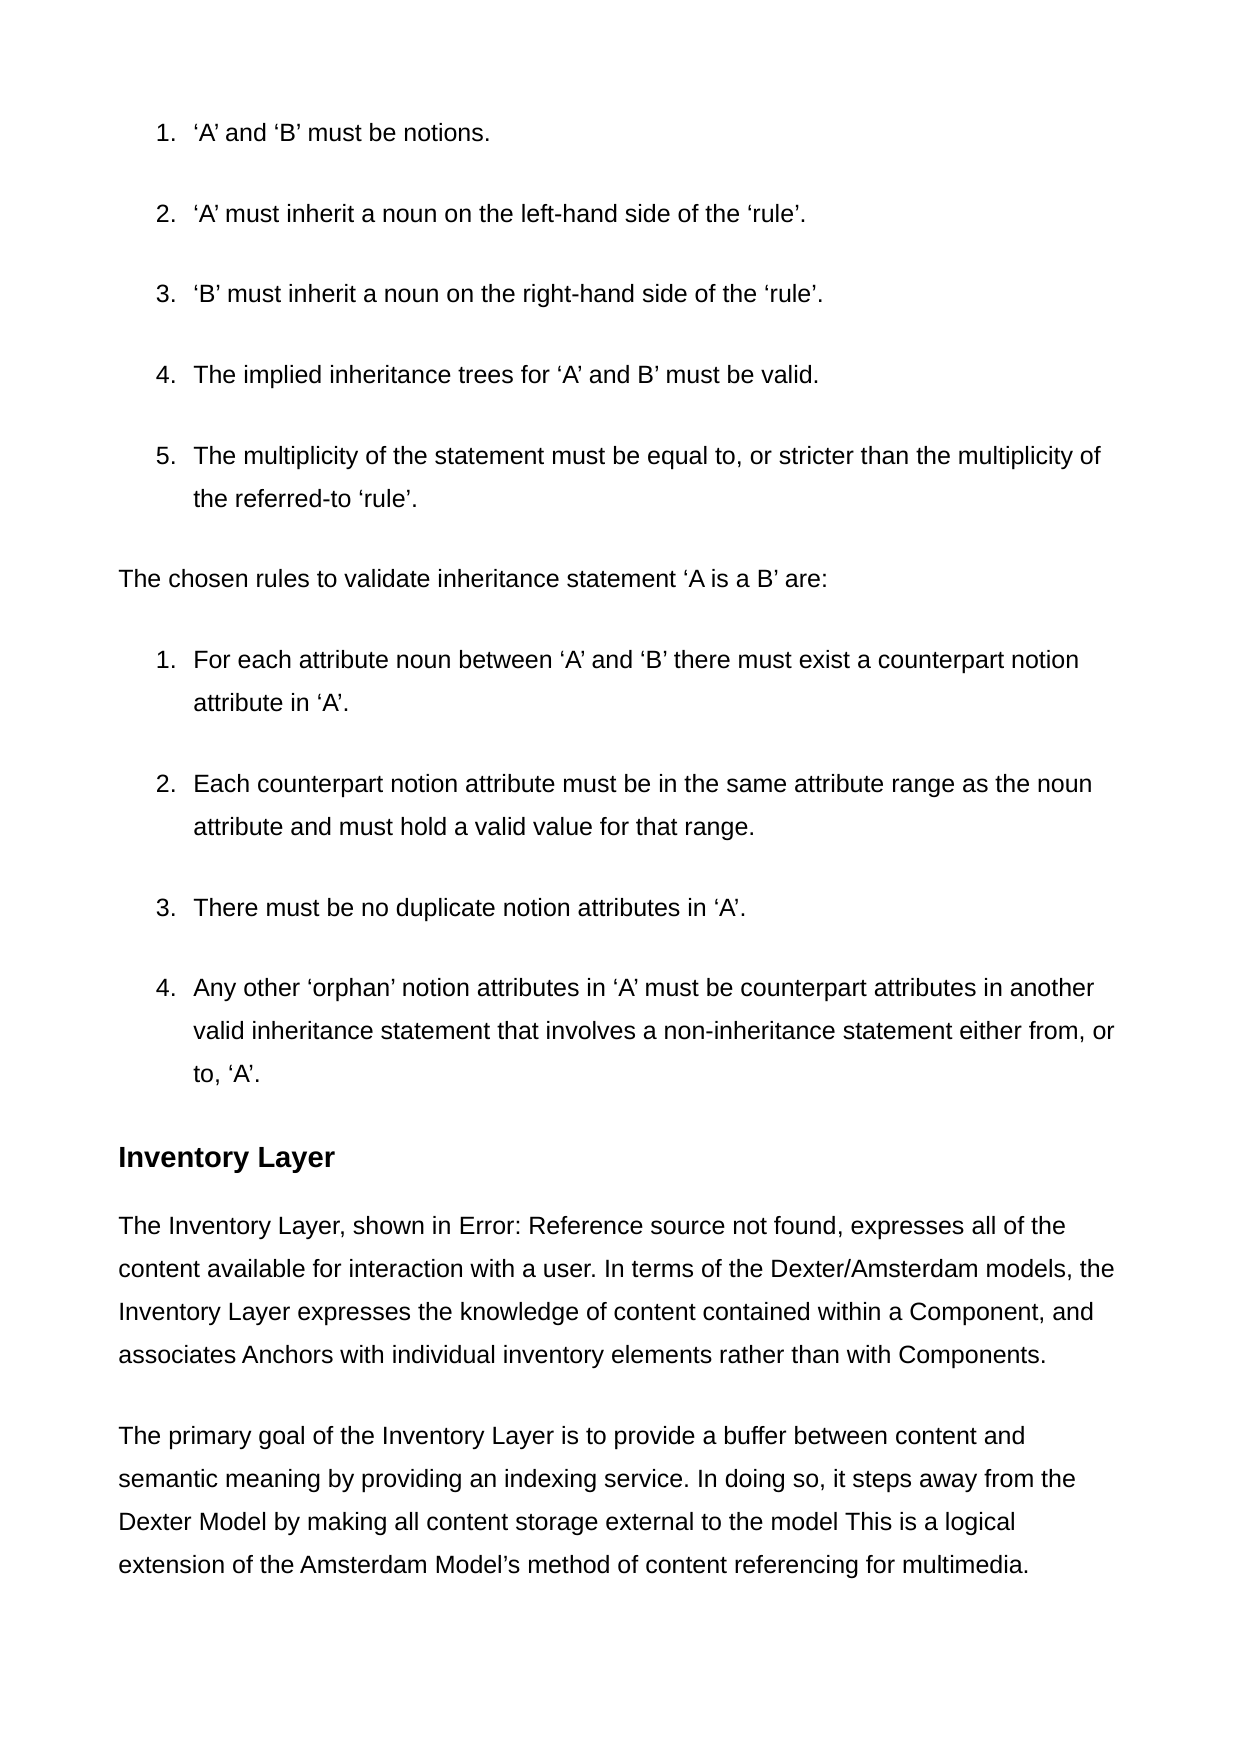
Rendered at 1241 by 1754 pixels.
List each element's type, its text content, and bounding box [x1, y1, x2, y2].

subtitle Inventory Layer [118, 1140, 1122, 1173]
list Any other ‘orphan’ notion attributes in ‘A’ must be counterpart attributes in another valid inheritance statement that involves a non-inheritance statement either from, or to, ‘A’. [156, 973, 1122, 1088]
list ‘B’ must inherit a noun on the right-hand side of the ‘rule’. [156, 279, 1122, 308]
list The implied inheritance trees for ‘A’ and B’ must be valid. [156, 360, 1122, 389]
list Each counterpart notion attribute must be in the same attribute range as the noun attribute and must hold a valid value for that range. [156, 769, 1122, 841]
list ‘A’ must inherit a noun on the left-hand side of the ‘rule’. [156, 199, 1122, 227]
text The chosen rules to validate inheritance statement ‘A is a B’ are: [118, 564, 1122, 593]
text The Inventory Layer, shown in Figure 9, expresses all of the content available for interaction with a user. In terms of the Dexter/Amsterdam models, the Inventory Layer expresses the knowledge of content contained within a Component, and associates Anchors with individual inventory elements rather than with Components. [118, 1211, 1122, 1369]
list ‘A’ and ‘B’ must be notions. [156, 118, 1122, 147]
text The primary goal of the Inventory Layer is to provide a buffer between content and semantic meaning by providing an indexing service. In doing so, it steps away from the Dexter Model by making all content storage external to the model This is a logical extension of the Amsterdam Model’s method of content referencing for multimedia. [118, 1421, 1122, 1579]
list The multiplicity of the statement must be equal to, or stricter than the multiplicity of the referred-to ‘rule’. [156, 441, 1122, 512]
list There must be no duplicate notion attributes in ‘A’. [156, 892, 1122, 921]
list For each attribute noun between ‘A’ and ‘B’ there must exist a counterpart notion attribute in ‘A’. [156, 645, 1122, 717]
